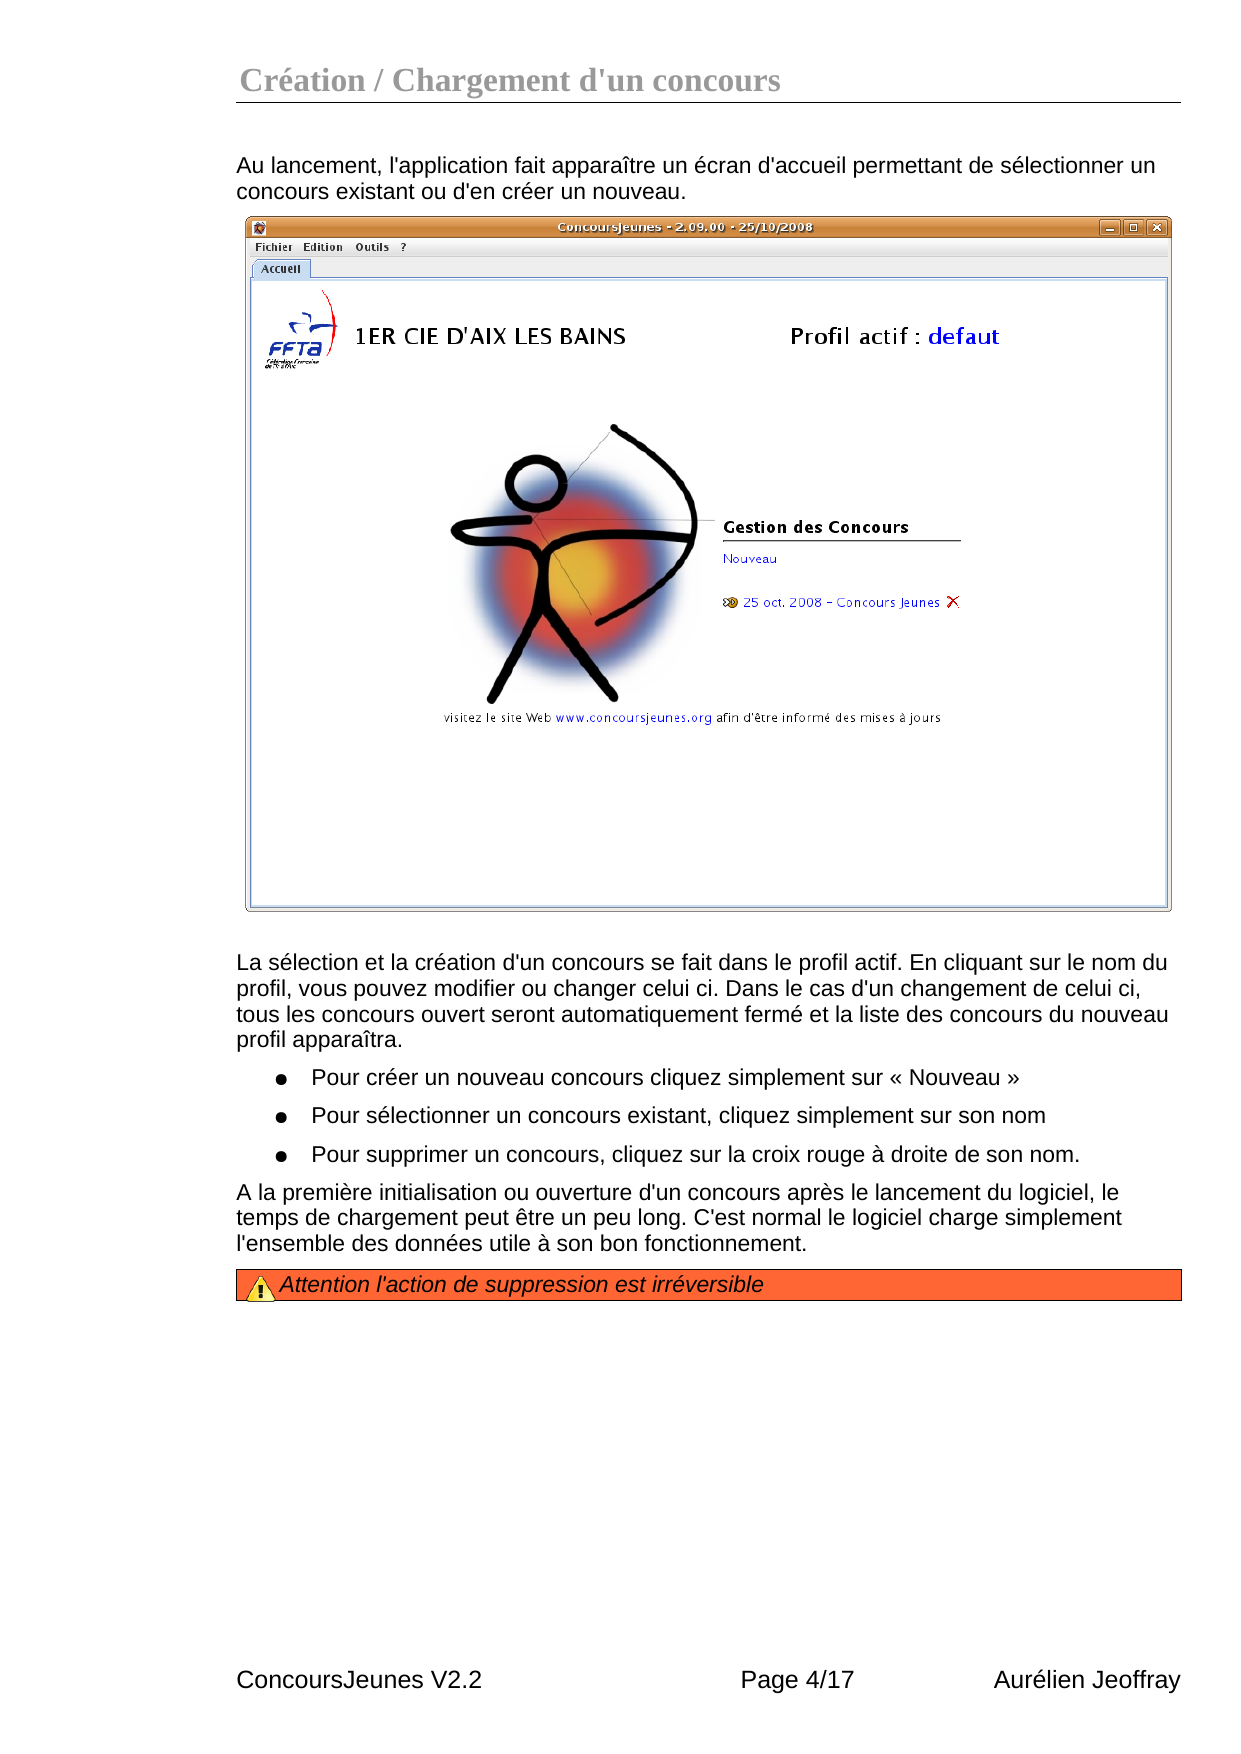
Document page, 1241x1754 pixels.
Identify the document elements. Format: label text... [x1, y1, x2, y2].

text Au lancement, l'application fait apparaître un écran d'accueil permettant de sélectionner un concours existant ou d'en créer un nouveau. [236, 153, 1181, 204]
text La sélection et la création d'un concours se fait dans le profil actif. En cliquant sur le nom du profil, vous pouvez modifier ou changer celui ci. Dans le cas d'un changement de celui ci, tous les concours ouvert seront automatiquement fermé et la liste des concours du nouveau profil apparaîtra. [236, 950, 1181, 1053]
list Pour sélectionner un concours existant, cliquez simplement sur son nom [274, 1103, 1181, 1129]
text A la première initialisation ou ouverture d'un concours après le lancement du logiciel, le temps de chargement peut être un peu long. C'est normal le logiciel charge simplement l'ensemble des données utile à son bon fonctionnement. [236, 1179, 1181, 1256]
text Attention l'action de suppression est irréversible [280, 1270, 1181, 1300]
picture [241, 1268, 280, 1307]
list Pour supprimer un concours, cliquez sur la croix rouge à droite de son nom. [274, 1141, 1181, 1167]
subtitle Création / Chargement d'un concours [236, 59, 1181, 102]
list Pour créer un nouveau concours cliquez simplement sur « Nouveau » [274, 1065, 1181, 1091]
picture [245, 216, 1172, 912]
